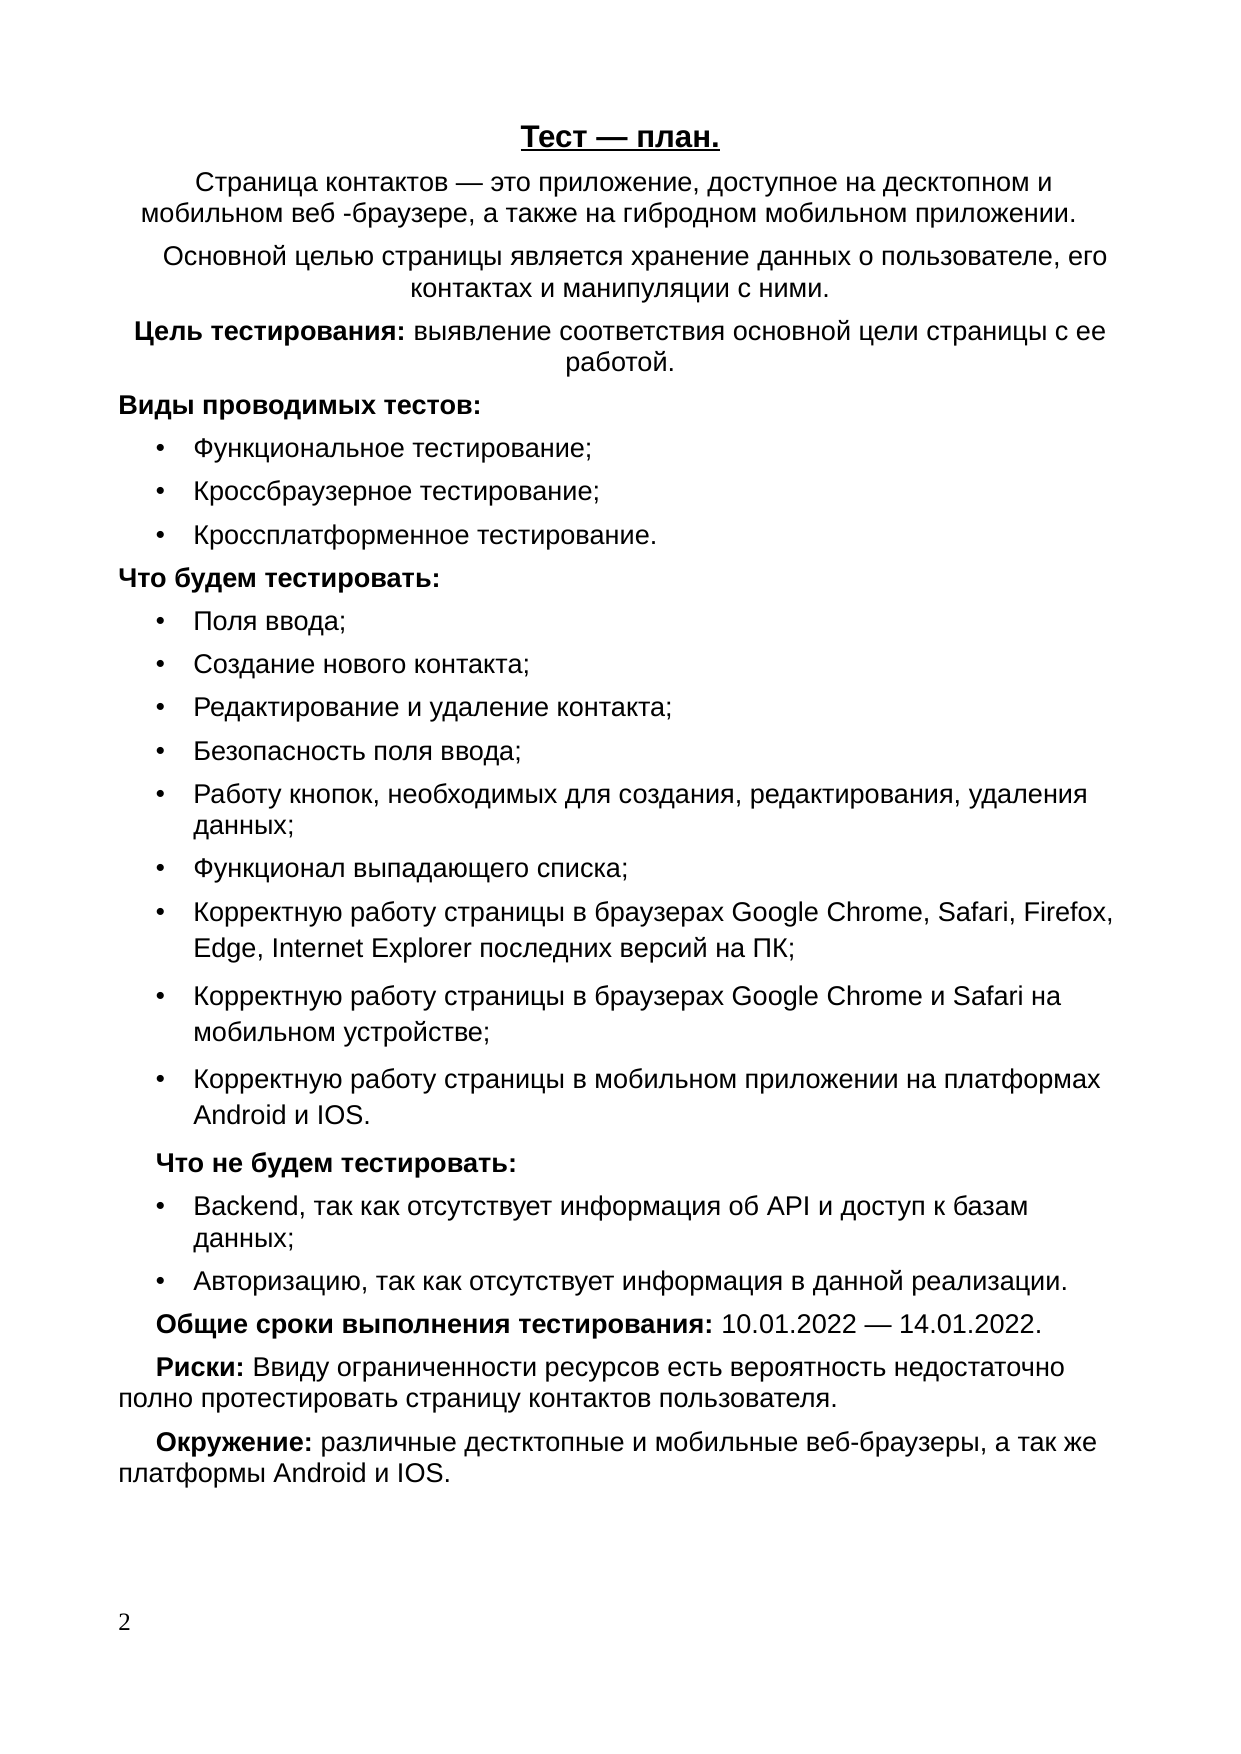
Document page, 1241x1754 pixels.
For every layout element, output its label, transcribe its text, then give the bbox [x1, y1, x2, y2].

list Корректную работу страницы в мобильном приложении на платформах Android и IOS. [156, 1063, 1122, 1131]
text Страница контактов — это приложение, доступное на десктопном и мобильном веб -браузере, а также на гибродном мобильном приложении. [118, 166, 1122, 228]
text Общие сроки выполнения тестирования: 10.01.2022 — 14.01.2022. [118, 1308, 1122, 1339]
text Тест — план. [118, 118, 1122, 154]
text Что не будем тестировать: [118, 1147, 1122, 1178]
list Поля ввода; [156, 605, 1122, 636]
list Кроссплатформенное тестирование. [156, 519, 1122, 550]
text Что будем тестировать: [118, 562, 1122, 593]
text Окружение: различные дестктопные и мобильные веб-браузеры, а так же платформы Android и IOS. [118, 1426, 1122, 1488]
list Создание нового контакта; [156, 648, 1122, 679]
text Цель тестирования: выявление соответствия основной цели страницы с ее работой. [118, 315, 1122, 377]
list Корректную работу страницы в браузерах Google Chrome и Safari на мобильном устройстве; [156, 979, 1122, 1047]
list Корректную работу страницы в браузерах Google Chrome, Safari, Firefox, Еdge, Internet Explorer последних версий на ПК; [156, 896, 1122, 963]
list Backend, так как отсутствует информация об API и доступ к базам данных; [156, 1190, 1122, 1253]
list Безопасность поля ввода; [156, 735, 1122, 766]
text Риски: Ввиду ограниченности ресурсов есть вероятность недостаточно полно протестировать страницу контактов пользователя. [118, 1351, 1122, 1414]
text Виды проводимых тестов: [118, 389, 1122, 420]
list Работу кнопок, необходимых для создания, редактирования, удаления данных; [156, 778, 1122, 841]
list Функционал выпадающего списка; [156, 852, 1122, 884]
text Основной целью страницы является хранение данных о пользователе, его контактах и манипуляции с ними. [118, 240, 1122, 303]
list Кроссбраузерное тестирование; [156, 475, 1122, 507]
list Функциональное тестирование; [156, 432, 1122, 463]
list Авторизацию, так как отсутствует информация в данной реализации. [156, 1265, 1122, 1296]
list Редактирование и удаление контакта; [156, 691, 1122, 723]
